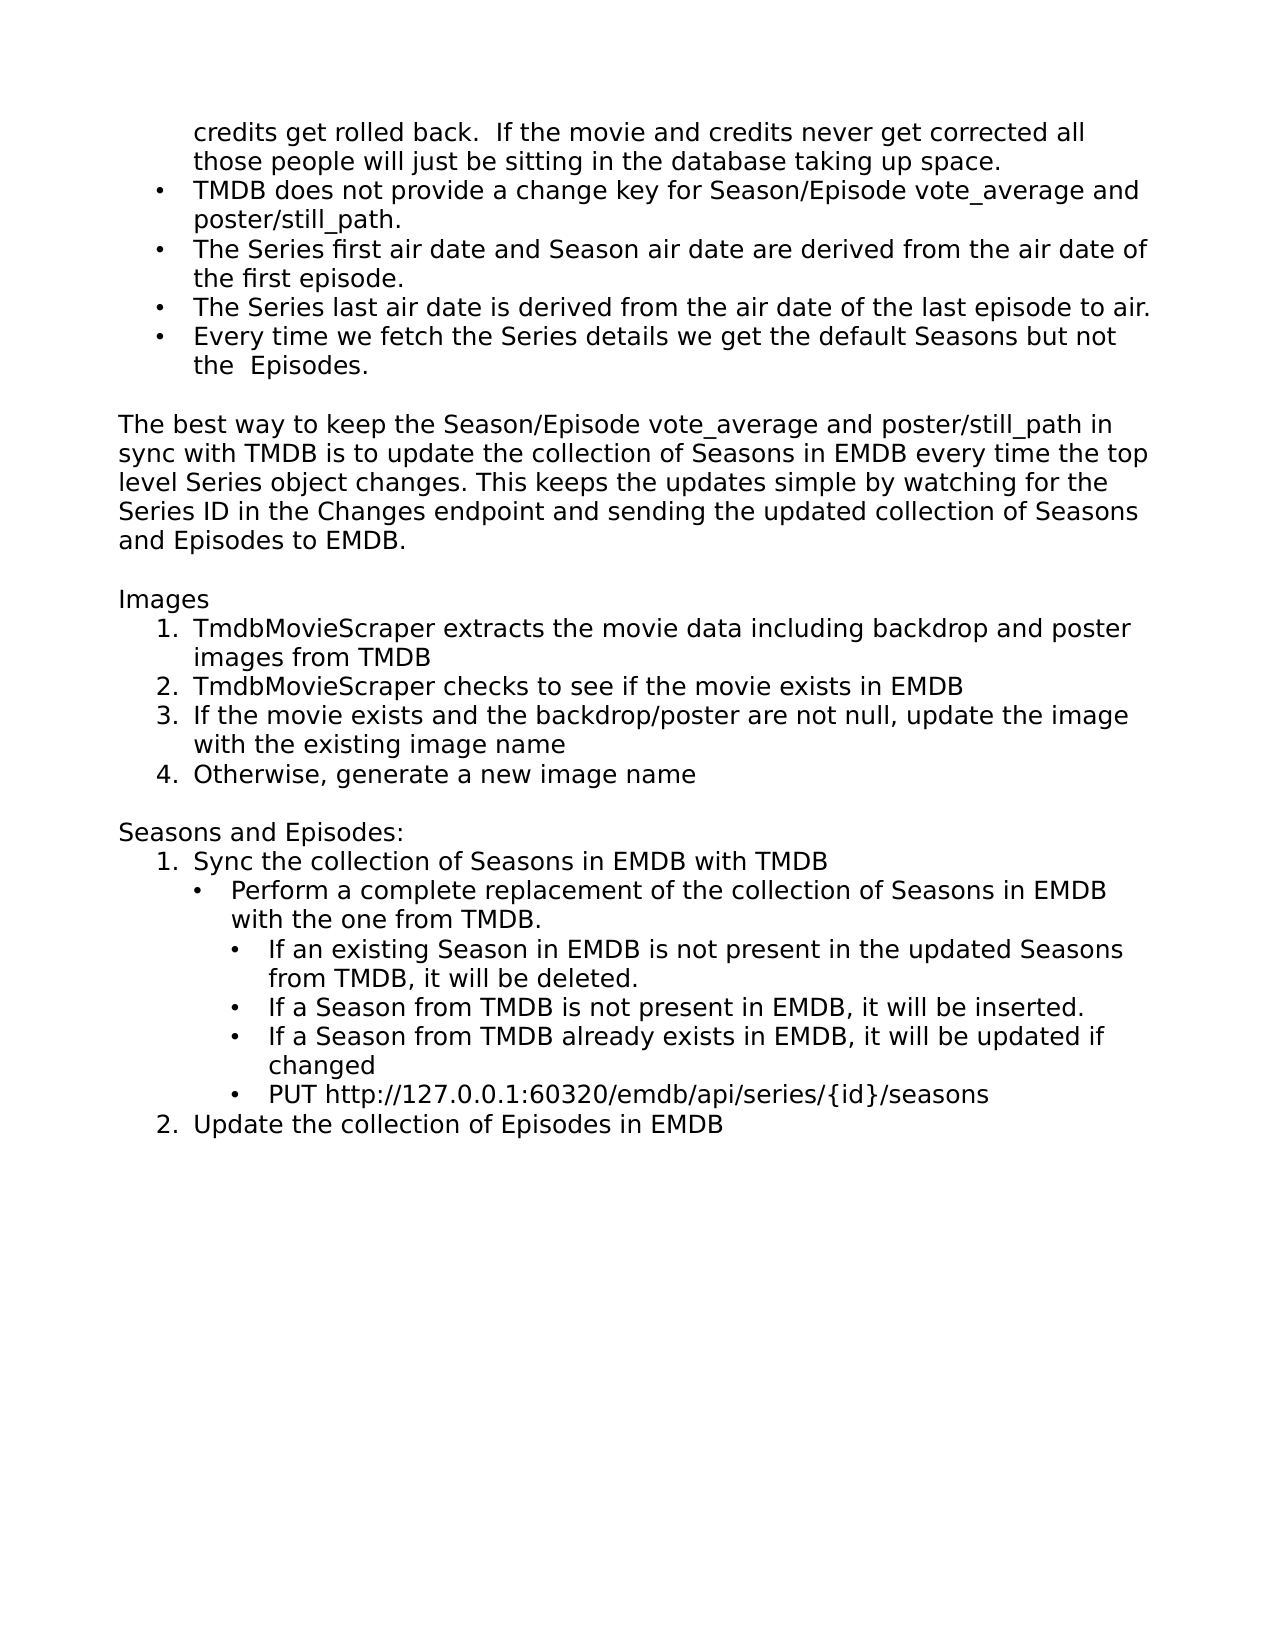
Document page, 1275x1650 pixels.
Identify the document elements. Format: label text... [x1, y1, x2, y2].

text Images [118, 585, 1157, 614]
list The Series first air date and Season air date are derived from the air date of the first episode. [156, 235, 1157, 293]
list PUT http://127.0.0.1:60320/emdb/api/series/{id}/seasons [231, 1081, 1157, 1110]
list Every time we fetch the Series details we get the default Seasons but not the Episodes. [156, 322, 1157, 381]
list Otherwise, generate a new image name [156, 760, 1157, 789]
list The Series last air date is derived from the air date of the last episode to air. [156, 293, 1157, 322]
list Update the collection of Episodes in EMDB [156, 1110, 1157, 1139]
list Sync the collection of Seasons in EMDB with TMDB [156, 847, 1157, 876]
list TmdbMovieScraper checks to see if the movie exists in EMDB [156, 672, 1157, 701]
text The best way to keep the Season/Episode vote_average and poster/still_path in sync with TMDB is to update the collection of Seasons in EMDB every time the top level Series object changes. This keeps the updates simple by watching for the Series ID in the Changes endpoint and sending the updated collection of Seasons and Episodes to EMDB. [118, 410, 1157, 556]
list If the movie exists and the backdrop/poster are not null, update the image with the existing image name [156, 701, 1157, 760]
text Seasons and Episodes: [118, 818, 1157, 847]
list Perform a complete replacement of the collection of Seasons in EMDB with the one from TMDB. [193, 876, 1157, 935]
list TMDB does not provide a change key for Season/Episode vote_average and poster/still_path. [156, 176, 1157, 235]
list credits get rolled back. If the movie and credits never get corrected all those people will just be sitting in the database taking up space. [156, 118, 1157, 176]
list If a Season from TMDB already exists in EMDB, it will be updated if changed [231, 1022, 1157, 1081]
list If a Season from TMDB is not present in EMDB, it will be inserted. [231, 993, 1157, 1022]
list If an existing Season in EMDB is not present in the updated Seasons from TMDB, it will be deleted. [231, 935, 1157, 993]
list TmdbMovieScraper extracts the movie data including backdrop and poster images from TMDB [156, 614, 1157, 672]
